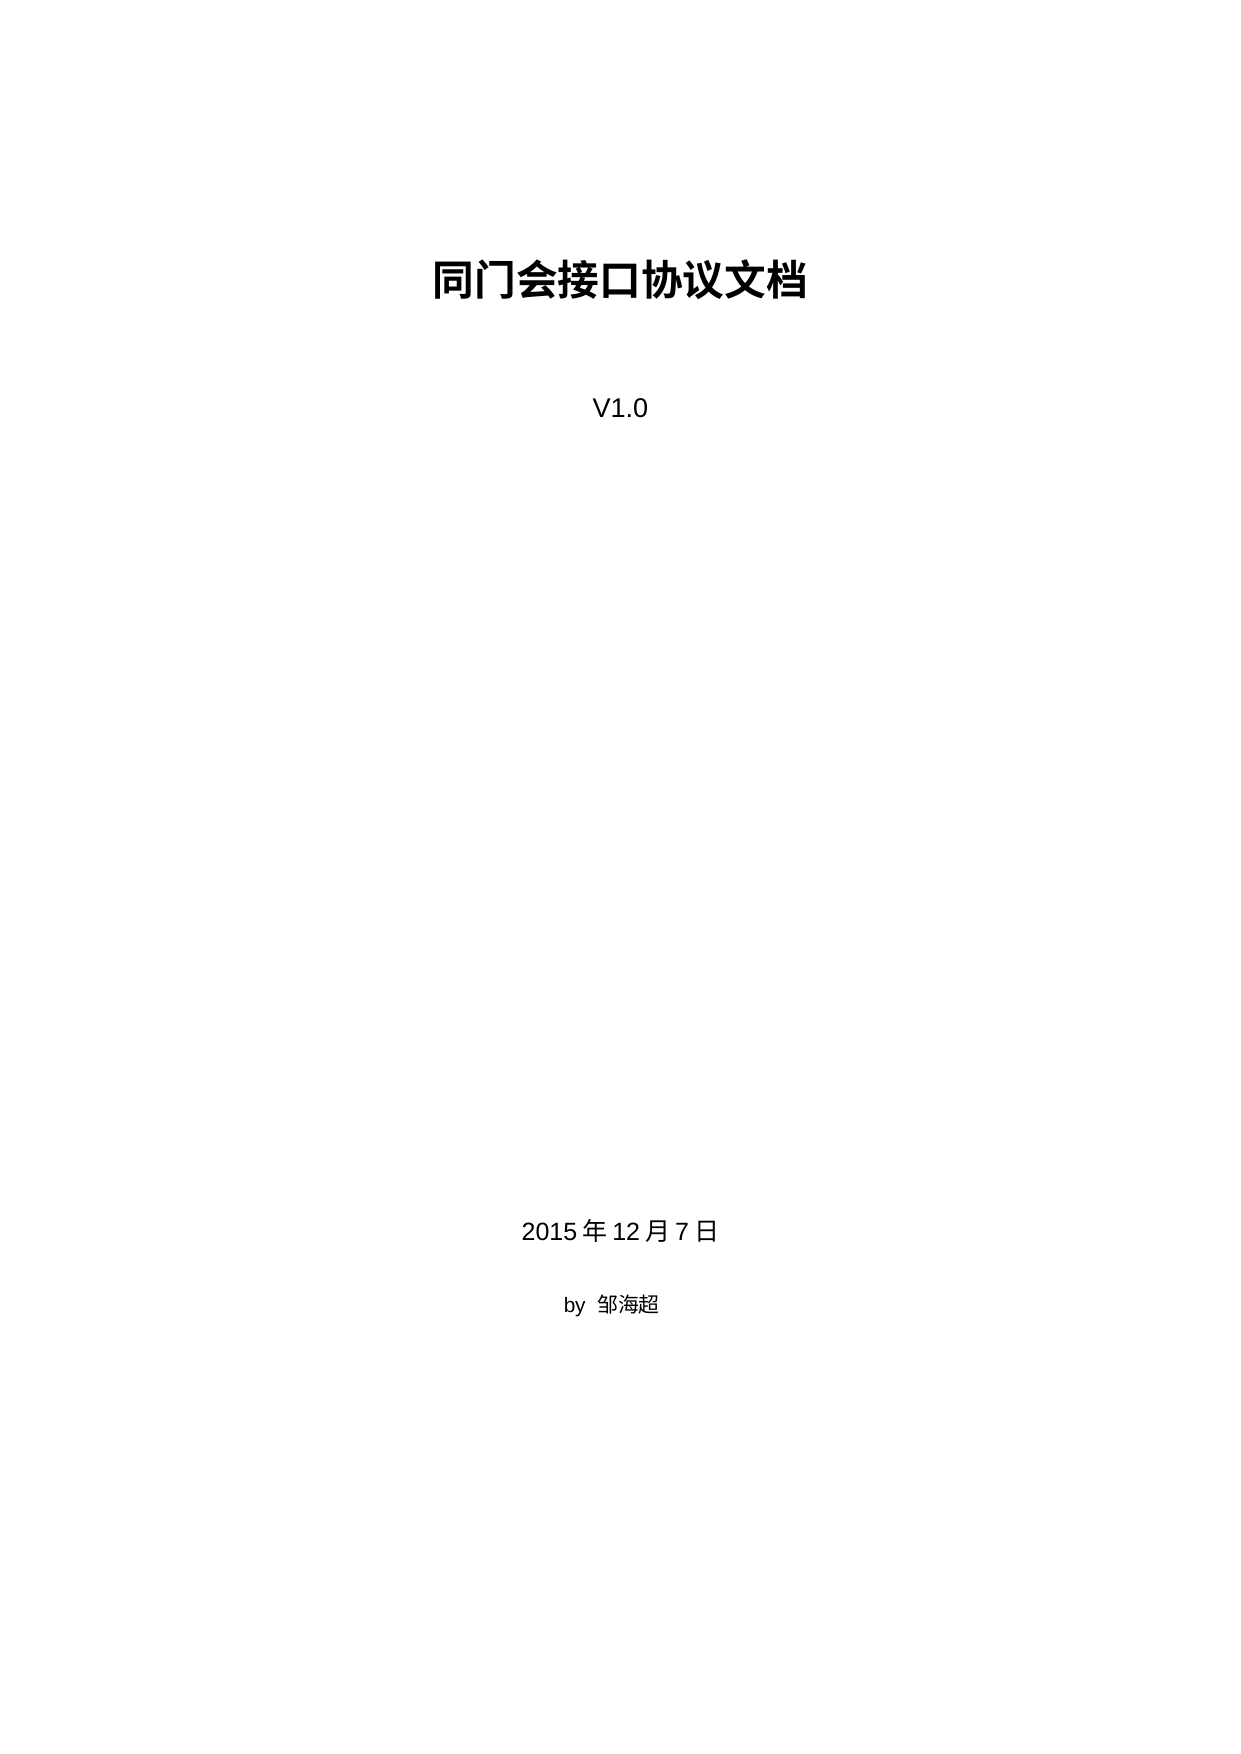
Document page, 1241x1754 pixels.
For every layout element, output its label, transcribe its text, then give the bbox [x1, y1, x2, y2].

subtitle 同门会接口协议文档 [187, 244, 1053, 309]
subtitle by 邹海超 [187, 1287, 1053, 1319]
subtitle 2015年12月7日 [187, 1197, 1053, 1262]
subtitle V1.0 [187, 392, 1053, 424]
